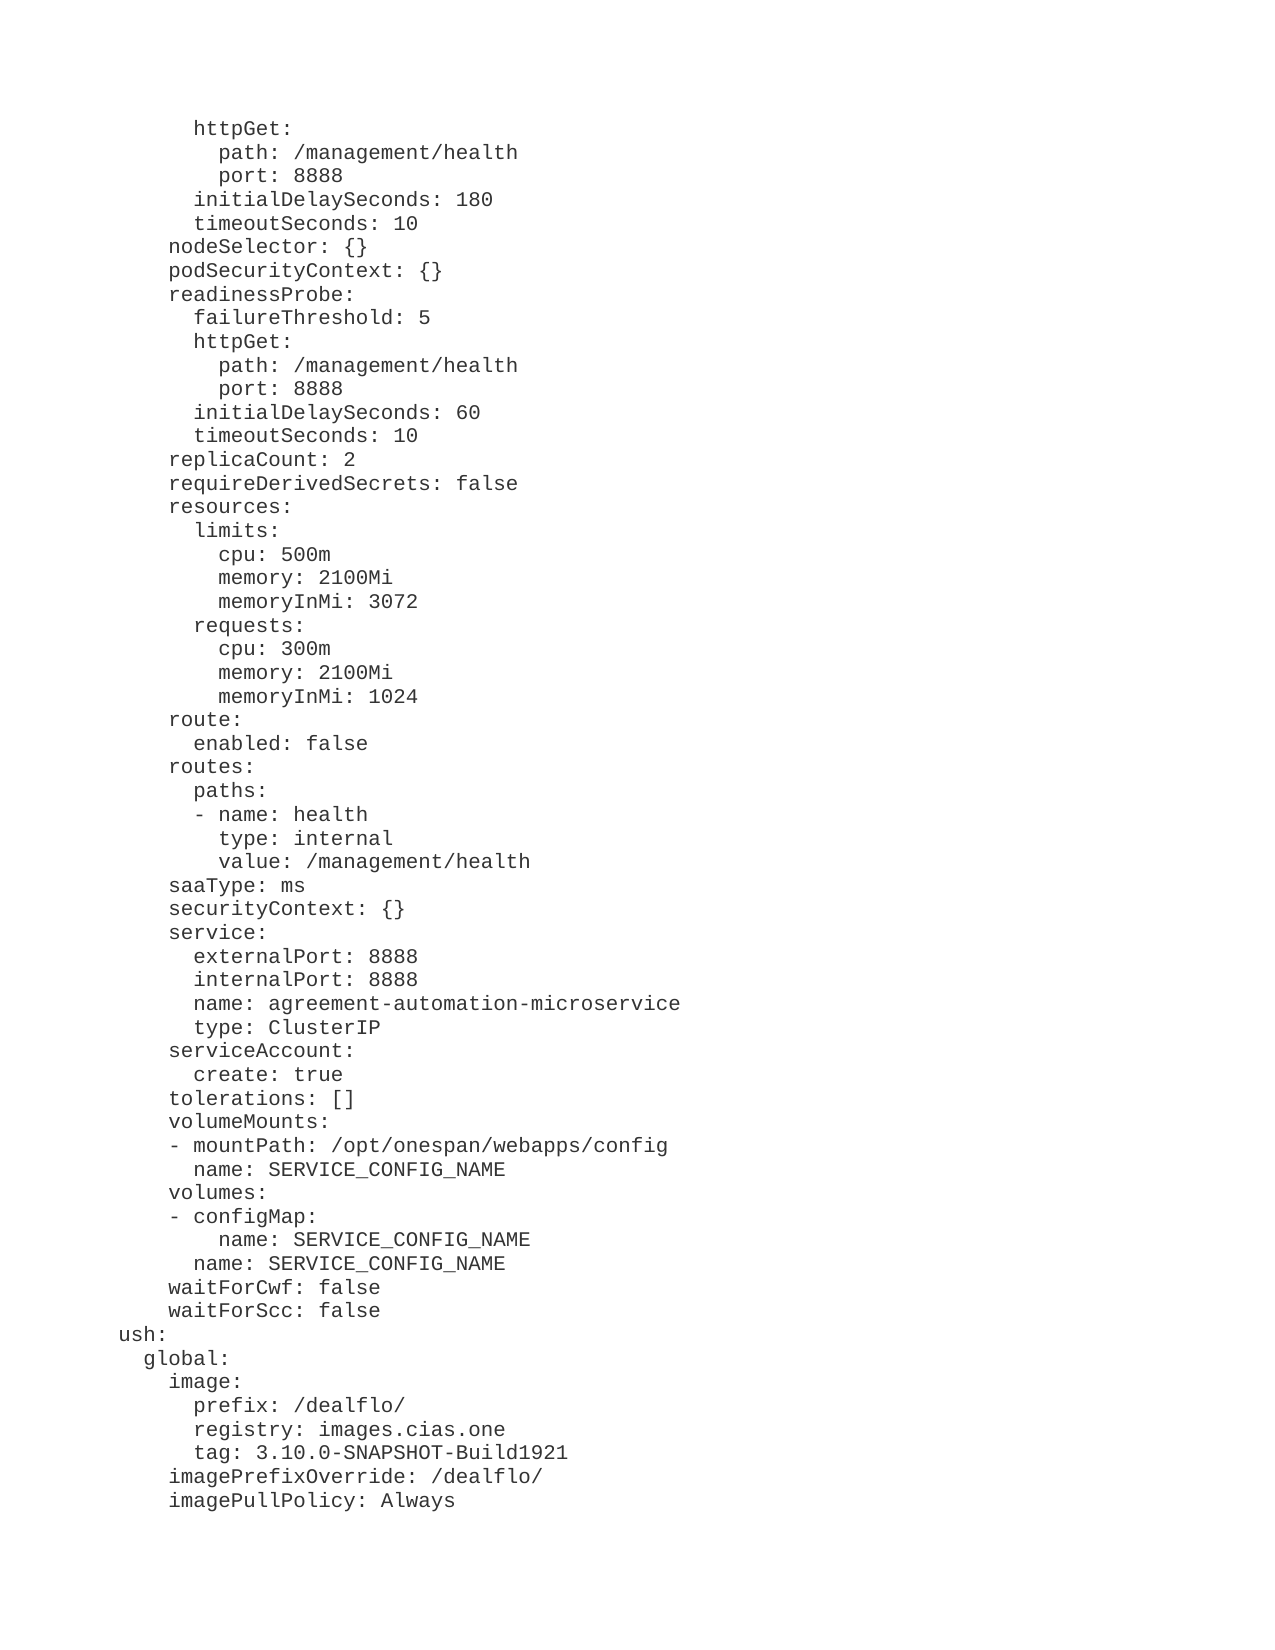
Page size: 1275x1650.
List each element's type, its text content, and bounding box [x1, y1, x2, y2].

text path: /management/health [118, 354, 1157, 378]
text registry: images.cias.one [118, 1419, 1157, 1442]
text podSecurityContext: {} [118, 260, 1157, 284]
text cpu: 500m [118, 544, 1157, 567]
text port: 8888 [118, 165, 1157, 189]
text name: SERVICE_CONFIG_NAME [118, 1229, 1157, 1253]
text imagePullPolicy: Always [118, 1489, 1157, 1513]
text type: ClusterIP [118, 1017, 1157, 1040]
text enabled: false [118, 733, 1157, 757]
text image: [118, 1371, 1157, 1395]
text limits: [118, 520, 1157, 544]
text volumes: [118, 1182, 1157, 1206]
text externalPort: 8888 [118, 946, 1157, 969]
text tolerations: [] [118, 1088, 1157, 1111]
text memoryInMi: 3072 [118, 591, 1157, 615]
text path: /management/health [118, 142, 1157, 165]
text create: true [118, 1064, 1157, 1088]
text prefix: /dealflo/ [118, 1395, 1157, 1419]
text serviceAccount: [118, 1040, 1157, 1064]
text securityContext: {} [118, 898, 1157, 922]
text httpGet: [118, 118, 1157, 142]
text value: /management/health [118, 851, 1157, 875]
text - configMap: [118, 1206, 1157, 1229]
text - name: health [118, 804, 1157, 827]
text name: agreement-automation-microservice [118, 993, 1157, 1017]
text memoryInMi: 1024 [118, 686, 1157, 709]
text saaType: ms [118, 875, 1157, 898]
text ush: [118, 1324, 1157, 1348]
text timeoutSeconds: 10 [118, 426, 1157, 449]
text - mountPath: /opt/onespan/webapps/config [118, 1135, 1157, 1158]
text volumeMounts: [118, 1111, 1157, 1135]
text failureThreshold: 5 [118, 307, 1157, 331]
text tag: 3.10.0-SNAPSHOT-Build1921 [118, 1442, 1157, 1466]
text initialDelaySeconds: 60 [118, 402, 1157, 426]
text imagePrefixOverride: /dealflo/ [118, 1466, 1157, 1489]
text paths: [118, 780, 1157, 804]
text waitForCwf: false [118, 1277, 1157, 1300]
text port: 8888 [118, 378, 1157, 402]
text memory: 2100Mi [118, 662, 1157, 686]
text name: SERVICE_CONFIG_NAME [118, 1158, 1157, 1182]
text routes: [118, 757, 1157, 780]
text readinessProbe: [118, 284, 1157, 307]
text waitForScc: false [118, 1300, 1157, 1324]
text name: SERVICE_CONFIG_NAME [118, 1253, 1157, 1277]
text requests: [118, 615, 1157, 638]
text replicaCount: 2 [118, 449, 1157, 473]
text timeoutSeconds: 10 [118, 213, 1157, 236]
text internalPort: 8888 [118, 969, 1157, 993]
text requireDerivedSecrets: false [118, 473, 1157, 496]
text cpu: 300m [118, 638, 1157, 662]
text httpGet: [118, 331, 1157, 354]
text service: [118, 922, 1157, 946]
text global: [118, 1348, 1157, 1371]
text resources: [118, 496, 1157, 520]
text memory: 2100Mi [118, 567, 1157, 591]
text route: [118, 709, 1157, 733]
text nodeSelector: {} [118, 236, 1157, 260]
text type: internal [118, 827, 1157, 851]
text initialDelaySeconds: 180 [118, 189, 1157, 213]
